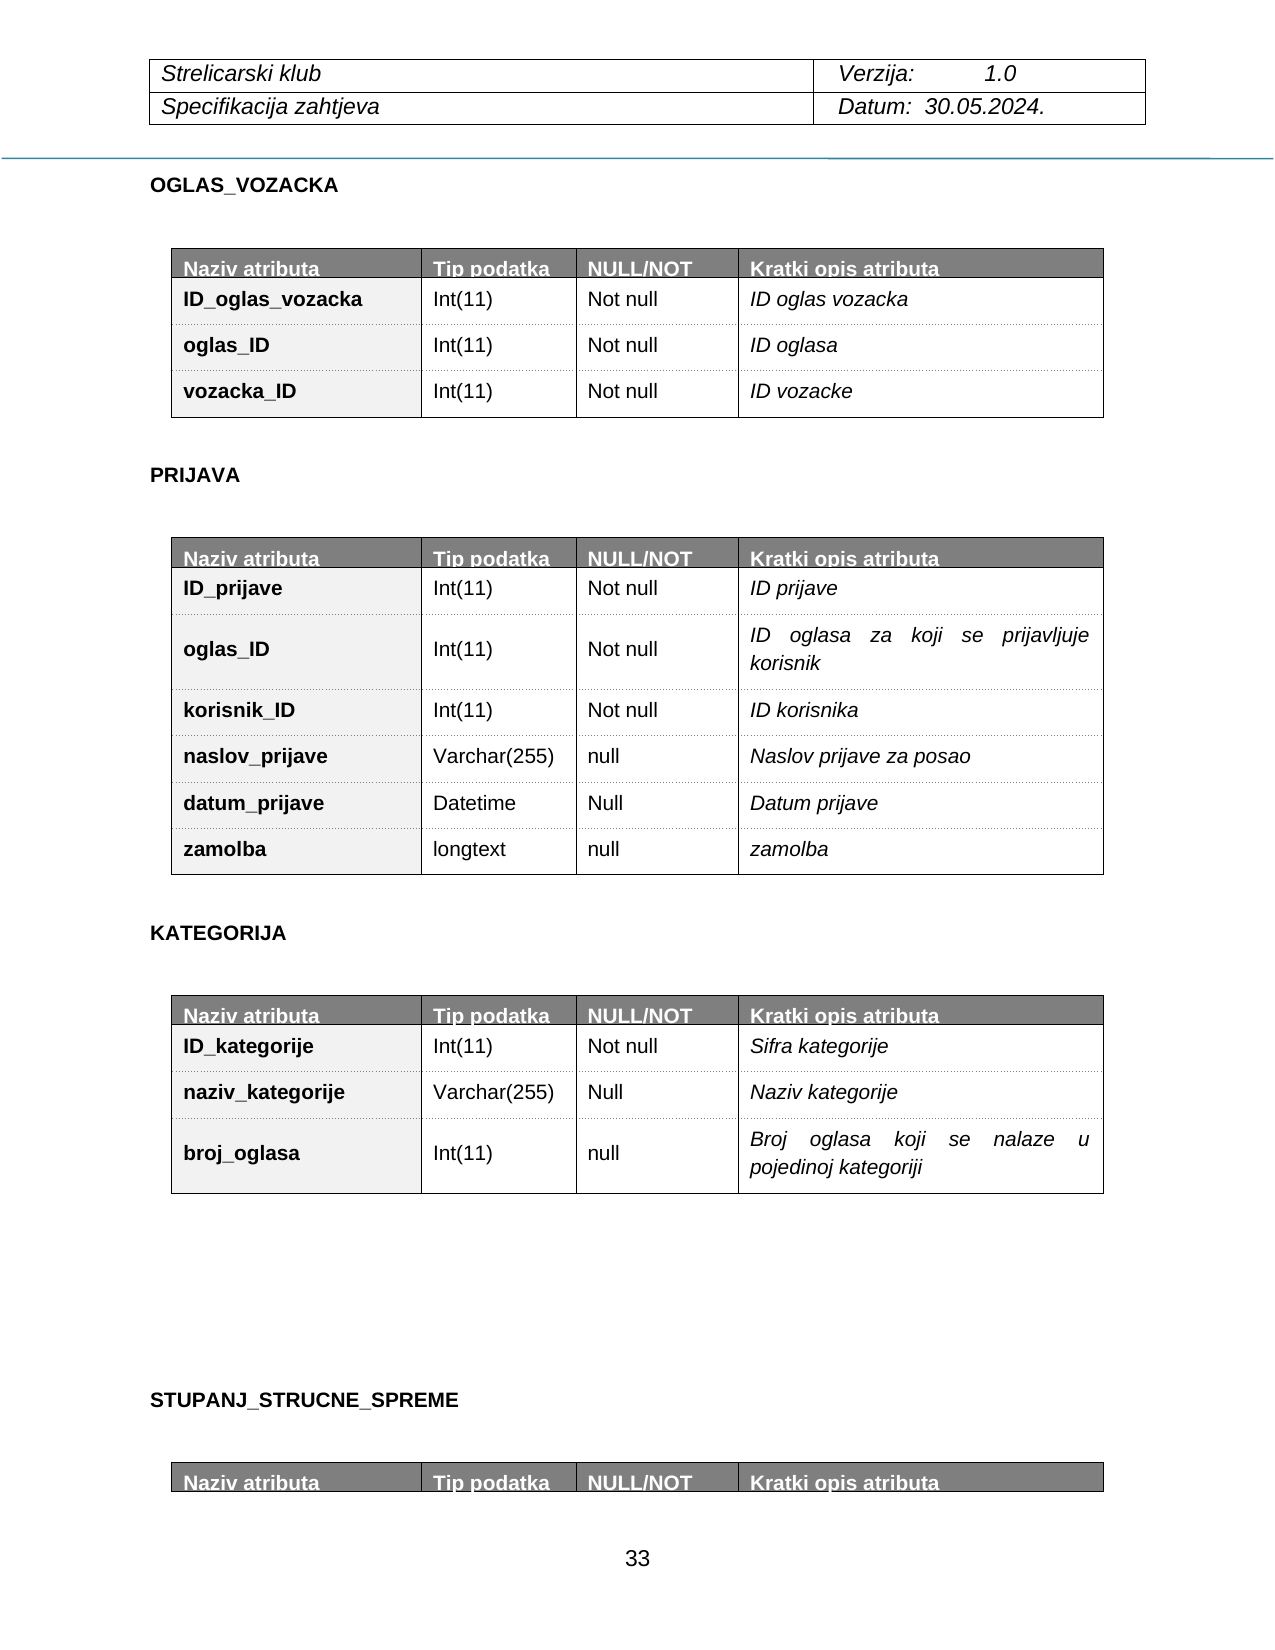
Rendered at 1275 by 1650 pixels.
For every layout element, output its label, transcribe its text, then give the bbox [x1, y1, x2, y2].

table_cell Not null [577, 568, 738, 614]
table_header Naziv atributa [172, 1463, 421, 1491]
table_header Naziv atributa [172, 538, 421, 567]
text OGLAS_VOZACKA [150, 173, 1125, 197]
table_cell ID oglasa za koji se prijavljuje korisnik [739, 614, 1103, 689]
table_cell Not null [577, 370, 738, 417]
table_cell naziv_kategorije [172, 1071, 421, 1118]
table_header Naziv atributa [172, 249, 421, 277]
table_header Tip podatka [422, 996, 576, 1024]
table_header NULL/NOT NULL [577, 1463, 738, 1491]
table_cell oglas_ID [172, 324, 421, 370]
table_cell null [577, 828, 738, 874]
table_cell null [577, 1118, 738, 1193]
table_cell Int(11) [422, 689, 576, 735]
table_cell oglas_ID [172, 614, 421, 689]
table_cell ID_oglas_vozacka [172, 278, 421, 324]
table_cell zamolba [172, 828, 421, 874]
table_header Kratki opis atributa [739, 249, 1103, 277]
table_header NULL/NOT NULL [577, 996, 738, 1024]
table_cell datum_prijave [172, 781, 421, 828]
table_cell ID oglas vozacka [739, 278, 1103, 324]
table_cell Int(11) [422, 324, 576, 370]
table_cell ID_prijave [172, 568, 421, 614]
table_header Tip podatka [422, 1463, 576, 1491]
table_cell longtext [422, 828, 576, 874]
table_cell korisnik_ID [172, 689, 421, 735]
table_cell Not null [577, 614, 738, 689]
table_cell ID_kategorije [172, 1025, 421, 1071]
table_cell naslov_prijave [172, 735, 421, 781]
table_cell Int(11) [422, 614, 576, 689]
table_header Naziv atributa [172, 996, 421, 1024]
table_cell Null [577, 1071, 738, 1118]
table_header Tip podatka [422, 538, 576, 567]
table_cell vozacka_ID [172, 370, 421, 417]
table_cell Not null [577, 689, 738, 735]
table_cell zamolba [739, 828, 1103, 874]
table_cell ID oglasa [739, 324, 1103, 370]
table_header Kratki opis atributa [739, 1463, 1103, 1491]
table_header NULL/NOT NULL [577, 249, 738, 277]
table_cell Int(11) [422, 568, 576, 614]
table_header Kratki opis atributa [739, 996, 1103, 1024]
table_cell Int(11) [422, 1025, 576, 1071]
table_cell Naslov prijave za posao [739, 735, 1103, 781]
table_cell Sifra kategorije [739, 1025, 1103, 1071]
table_cell Naziv kategorije [739, 1071, 1103, 1118]
table_cell Not null [577, 1025, 738, 1071]
table_header Tip podatka [422, 249, 576, 277]
table_cell ID korisnika [739, 689, 1103, 735]
table_cell Varchar(255) [422, 735, 576, 781]
table_cell broj_oglasa [172, 1118, 421, 1193]
table_header Kratki opis atributa [739, 538, 1103, 567]
table_cell Int(11) [422, 1118, 576, 1193]
text PRIJAVA [150, 463, 1125, 487]
table_cell Not null [577, 324, 738, 370]
table_cell Int(11) [422, 370, 576, 417]
table_cell Broj oglasa koji se nalaze u pojedinoj kategoriji [739, 1118, 1103, 1193]
table_cell Varchar(255) [422, 1071, 576, 1118]
table_cell Datetime [422, 781, 576, 828]
table_cell ID vozacke [739, 370, 1103, 417]
table_cell ID prijave [739, 568, 1103, 614]
table_cell Null [577, 781, 738, 828]
text STUPANJ_STRUCNE_SPREME [150, 1387, 1125, 1411]
table_cell Datum prijave [739, 781, 1103, 828]
table_cell Not null [577, 278, 738, 324]
table_cell null [577, 735, 738, 781]
text KATEGORIJA [150, 921, 1125, 944]
table_cell Int(11) [422, 278, 576, 324]
table_header NULL/NOT NULL [577, 538, 738, 567]
